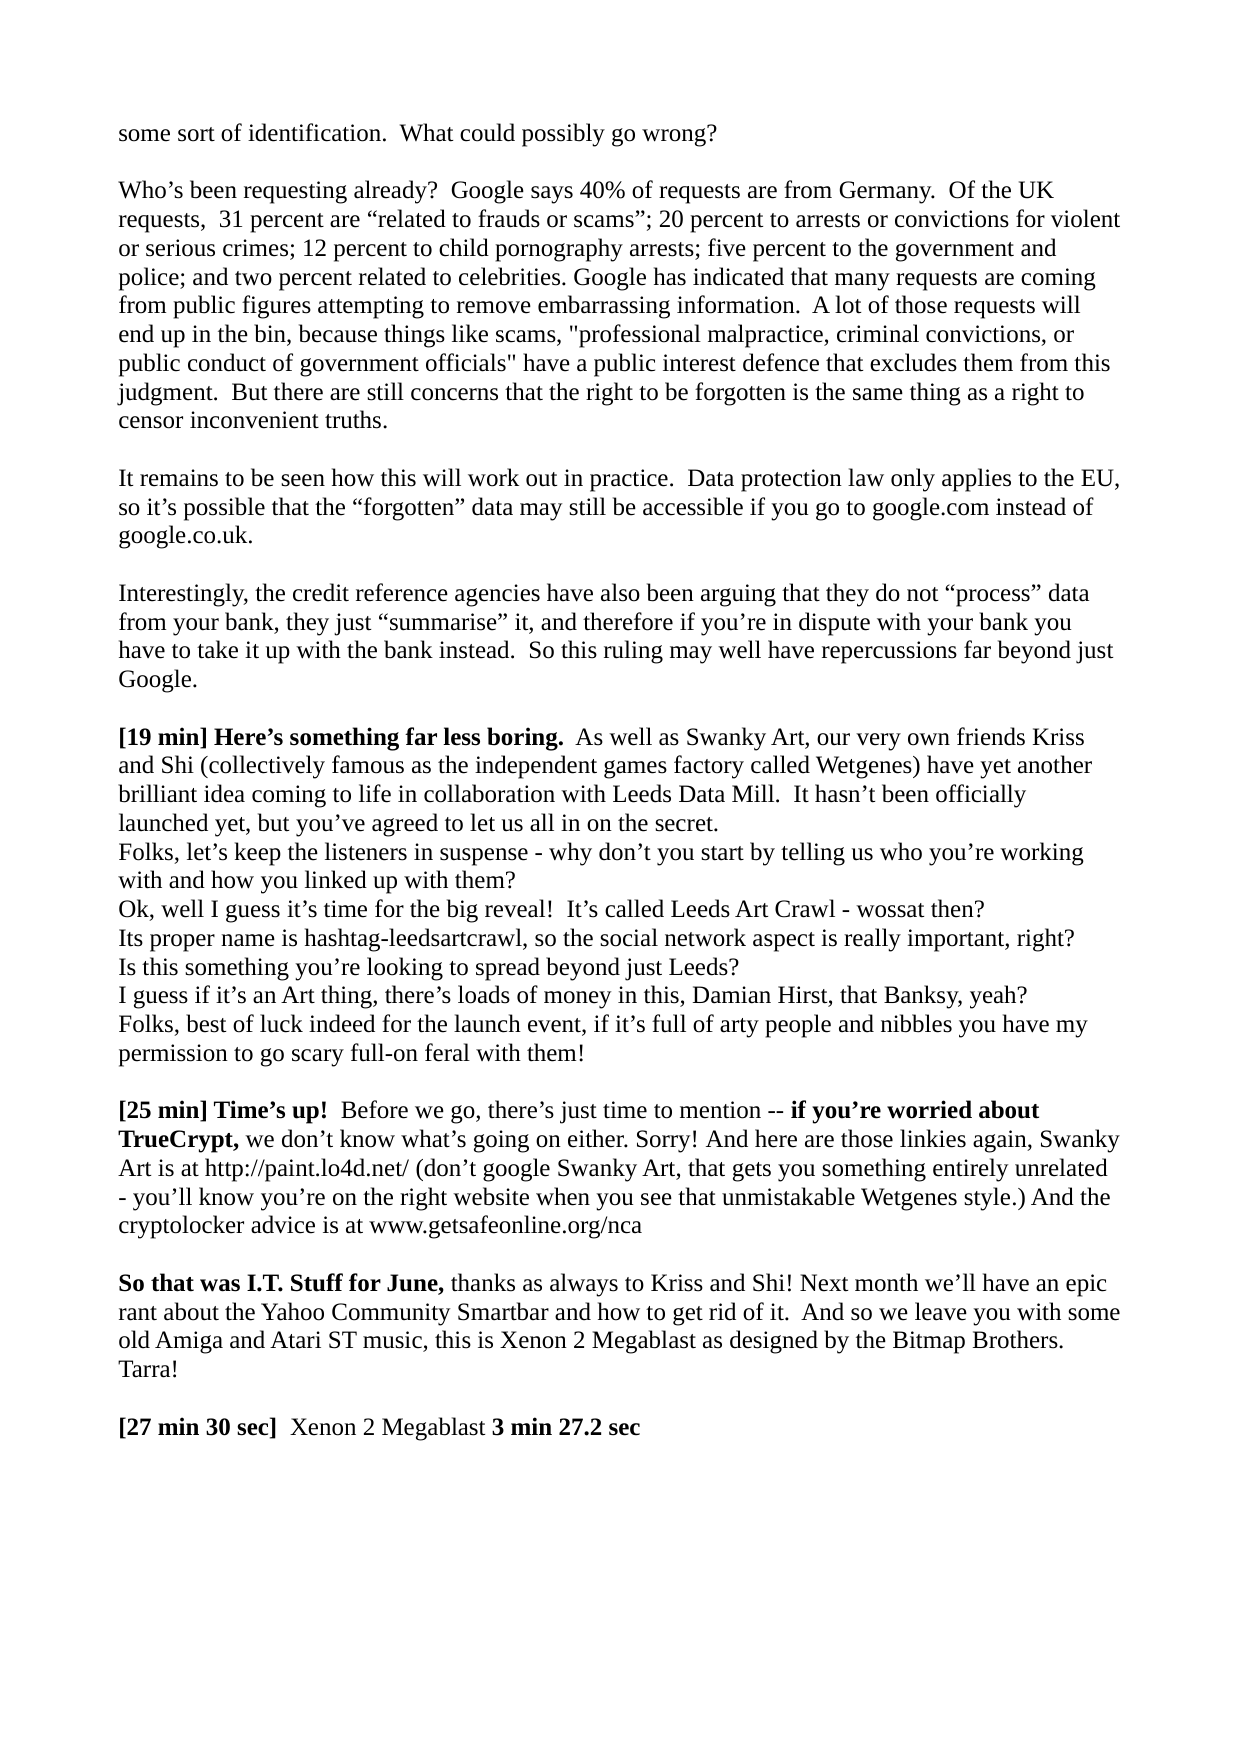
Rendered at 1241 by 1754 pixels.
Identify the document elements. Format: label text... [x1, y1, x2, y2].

text So that was I.T. Stuff for June, thanks as always to Kriss and Shi! Next month we’ll have an epic rant about the Yahoo Community Smartbar and how to get rid of it. And so we leave you with some old Amiga and Atari ST music, this is Xenon 2 Megablast as designed by the Bitmap Brothers. Tarra! [118, 1268, 1122, 1383]
text I guess if it’s an Art thing, there’s loads of money in this, Damian Hirst, that Banksy, yeah? [118, 981, 1122, 1009]
text Interestingly, the credit reference agencies have also been arguing that they do not “process” data from your bank, they just “summarise” it, and therefore if you’re in dispute with your bank you have to take it up with the bank instead. So this ruling may well have repercussions far beyond just Google. [118, 578, 1122, 693]
text Folks, best of luck indeed for the launch event, if it’s full of arty people and nibbles you have my permission to go scary full-on feral with them! [118, 1009, 1122, 1067]
text [27 min 30 sec] Xenon 2 Megablast 3 min 27.2 sec [118, 1412, 1122, 1441]
text It remains to be seen how this will work out in practice. Data protection law only applies to the EU, so it’s possible that the “forgotten” data may still be accessible if you go to google.com instead of google.co.uk. [118, 463, 1122, 549]
text Its proper name is hashtag-leedsartcrawl, so the social network aspect is really important, right? [118, 923, 1122, 952]
text [25 min] Time’s up! Before we go, there’s just time to mention -- if you’re worried about TrueCrypt, we don’t know what’s going on either. Sorry! And here are those linkies again, Swanky Art is at http://paint.lo4d.net/ (don’t google Swanky Art, that gets you something entirely unrelated - you’ll know you’re on the right website when you see that unmistakable Wetgenes style.) And the cryptolocker advice is at www.getsafeonline.org/nca [118, 1096, 1122, 1239]
text Who’s been requesting already? Google says 40% of requests are from Germany. Of the UK requests, 31 percent are “related to frauds or scams”; 20 percent to arrests or convictions for violent or serious crimes; 12 percent to child pornography arrests; five percent to the government and police; and two percent related to celebrities. Google has indicated that many requests are coming from public figures attempting to remove embarrassing information. A lot of those requests will end up in the bin, because things like scams, "professional malpractice, criminal convictions, or public conduct of government officials" have a public interest defence that excludes them from this judgment. But there are still concerns that the right to be forgotten is the same thing as a right to censor inconvenient truths. [118, 176, 1122, 434]
text some sort of identification. What could possibly go wrong? [118, 118, 1122, 147]
text [19 min] Here’s something far less boring. As well as Swanky Art, our very own friends Kriss and Shi (collectively famous as the independent games factory called Wetgenes) have yet another brilliant idea coming to life in collaboration with Leeds Data Mill. It hasn’t been officially launched yet, but you’ve agreed to let us all in on the secret. [118, 722, 1122, 837]
text Is this something you’re looking to spread beyond just Leeds? [118, 952, 1122, 981]
text Ok, well I guess it’s time for the big reveal! It’s called Leeds Art Crawl - wossat then? [118, 894, 1122, 923]
text Folks, let’s keep the listeners in suspense - why don’t you start by telling us who you’re working with and how you linked up with them? [118, 837, 1122, 894]
